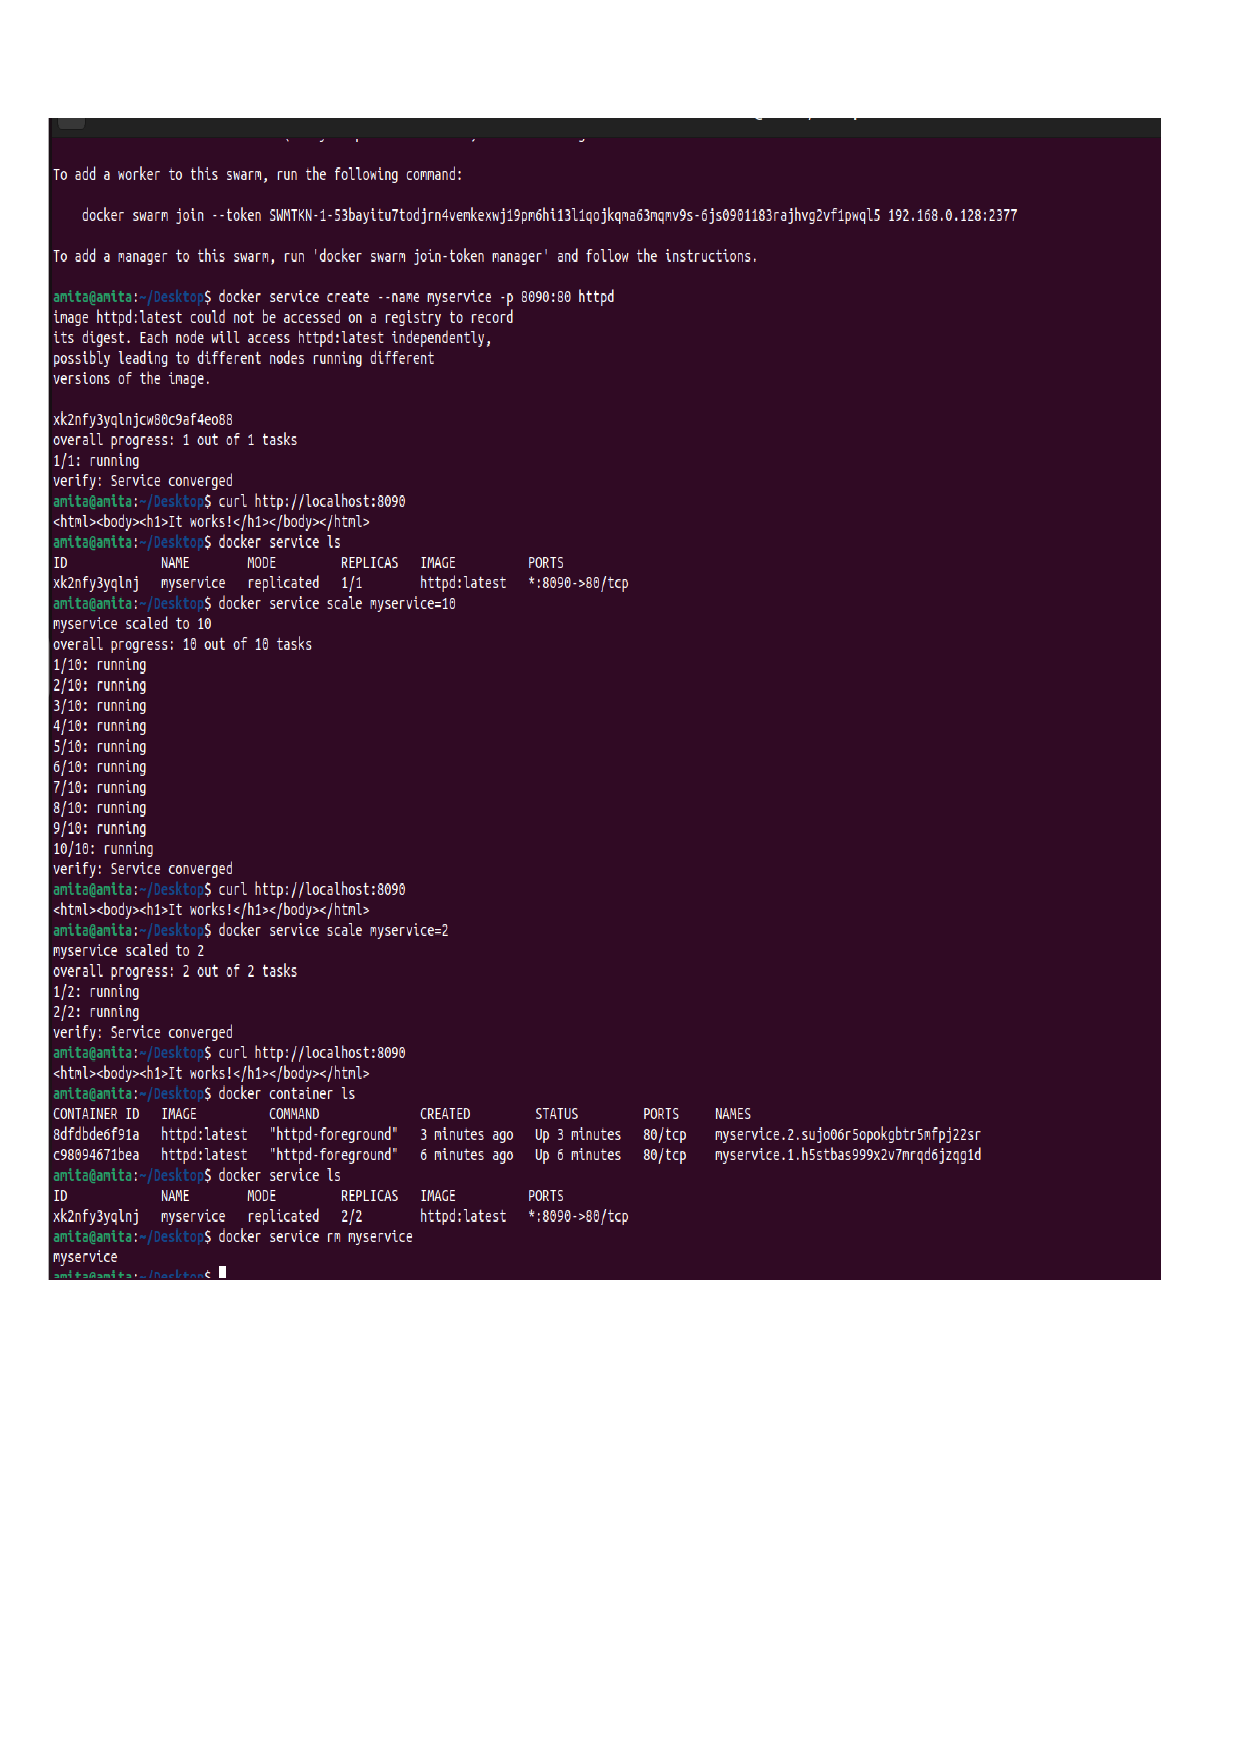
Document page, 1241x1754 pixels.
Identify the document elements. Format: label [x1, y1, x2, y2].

picture [48, 118, 1161, 1280]
